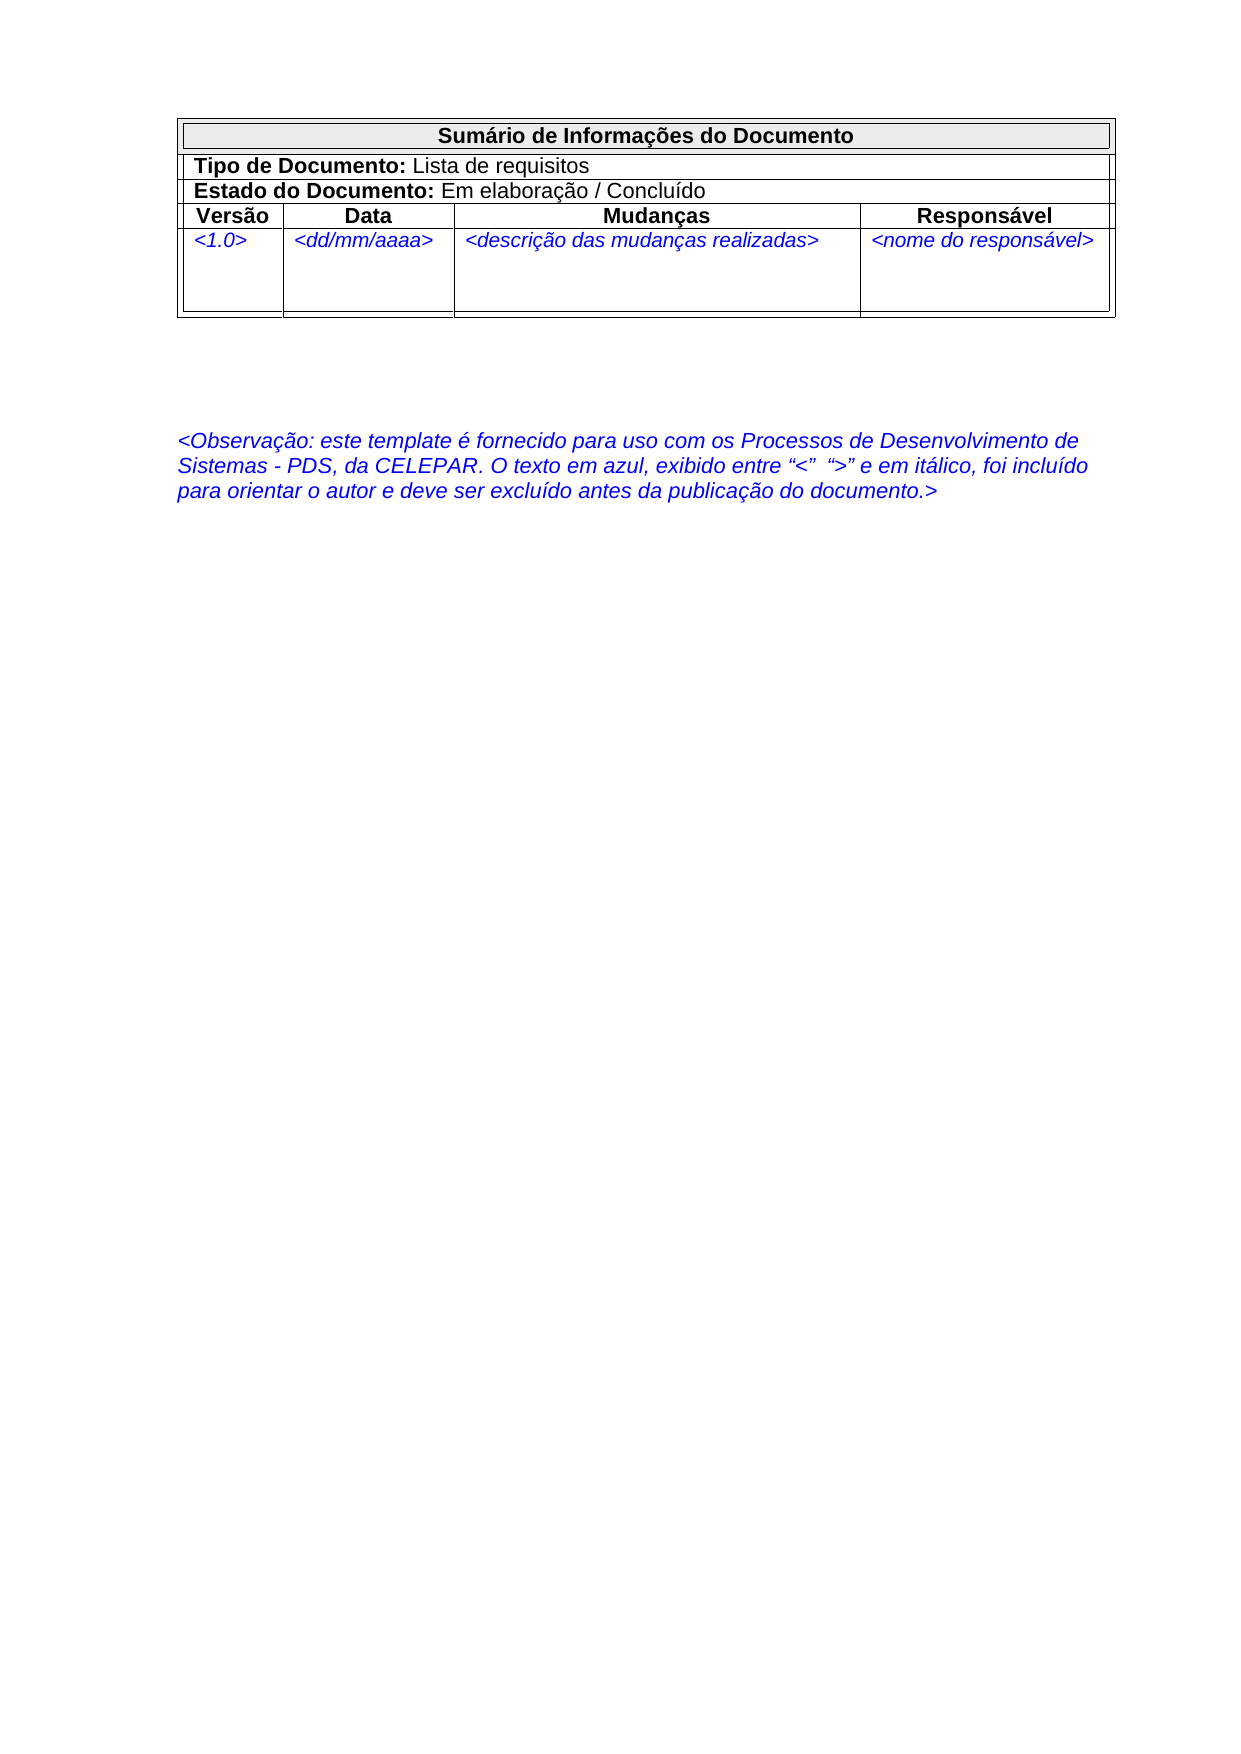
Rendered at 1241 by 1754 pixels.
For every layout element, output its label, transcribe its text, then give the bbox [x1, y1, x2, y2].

table_cell [284, 312, 453, 317]
table_cell [178, 204, 183, 228]
table_cell <dd/mm/aaaa> [284, 229, 453, 311]
table_cell <descrição das mudanças realizadas> [455, 229, 860, 311]
table_cell Mudanças [455, 204, 860, 228]
table_cell [455, 312, 860, 317]
text <Observação: este template é fornecido para uso com os Processos de Desenvolvimento de Sistemas - PDS, da CELEPAR. O texto em azul, exibido entre “<” “>” e em itálico, foi incluído para orientar o autor e deve ser excluído antes da publicação do documento.> [177, 429, 1122, 503]
table_cell Estado do Documento: Em elaboração / Concluído [184, 180, 1109, 203]
table_cell Versão [184, 204, 282, 228]
table_cell Responsável [861, 204, 1109, 228]
table_cell <nome do responsável> [861, 229, 1115, 317]
table_cell Data [284, 204, 453, 228]
table_cell <1.0> [178, 229, 282, 317]
table_cell Tipo de Documento: Lista de requisitos [184, 155, 1109, 179]
table_header Sumário de Informações do Documento [178, 119, 1115, 154]
